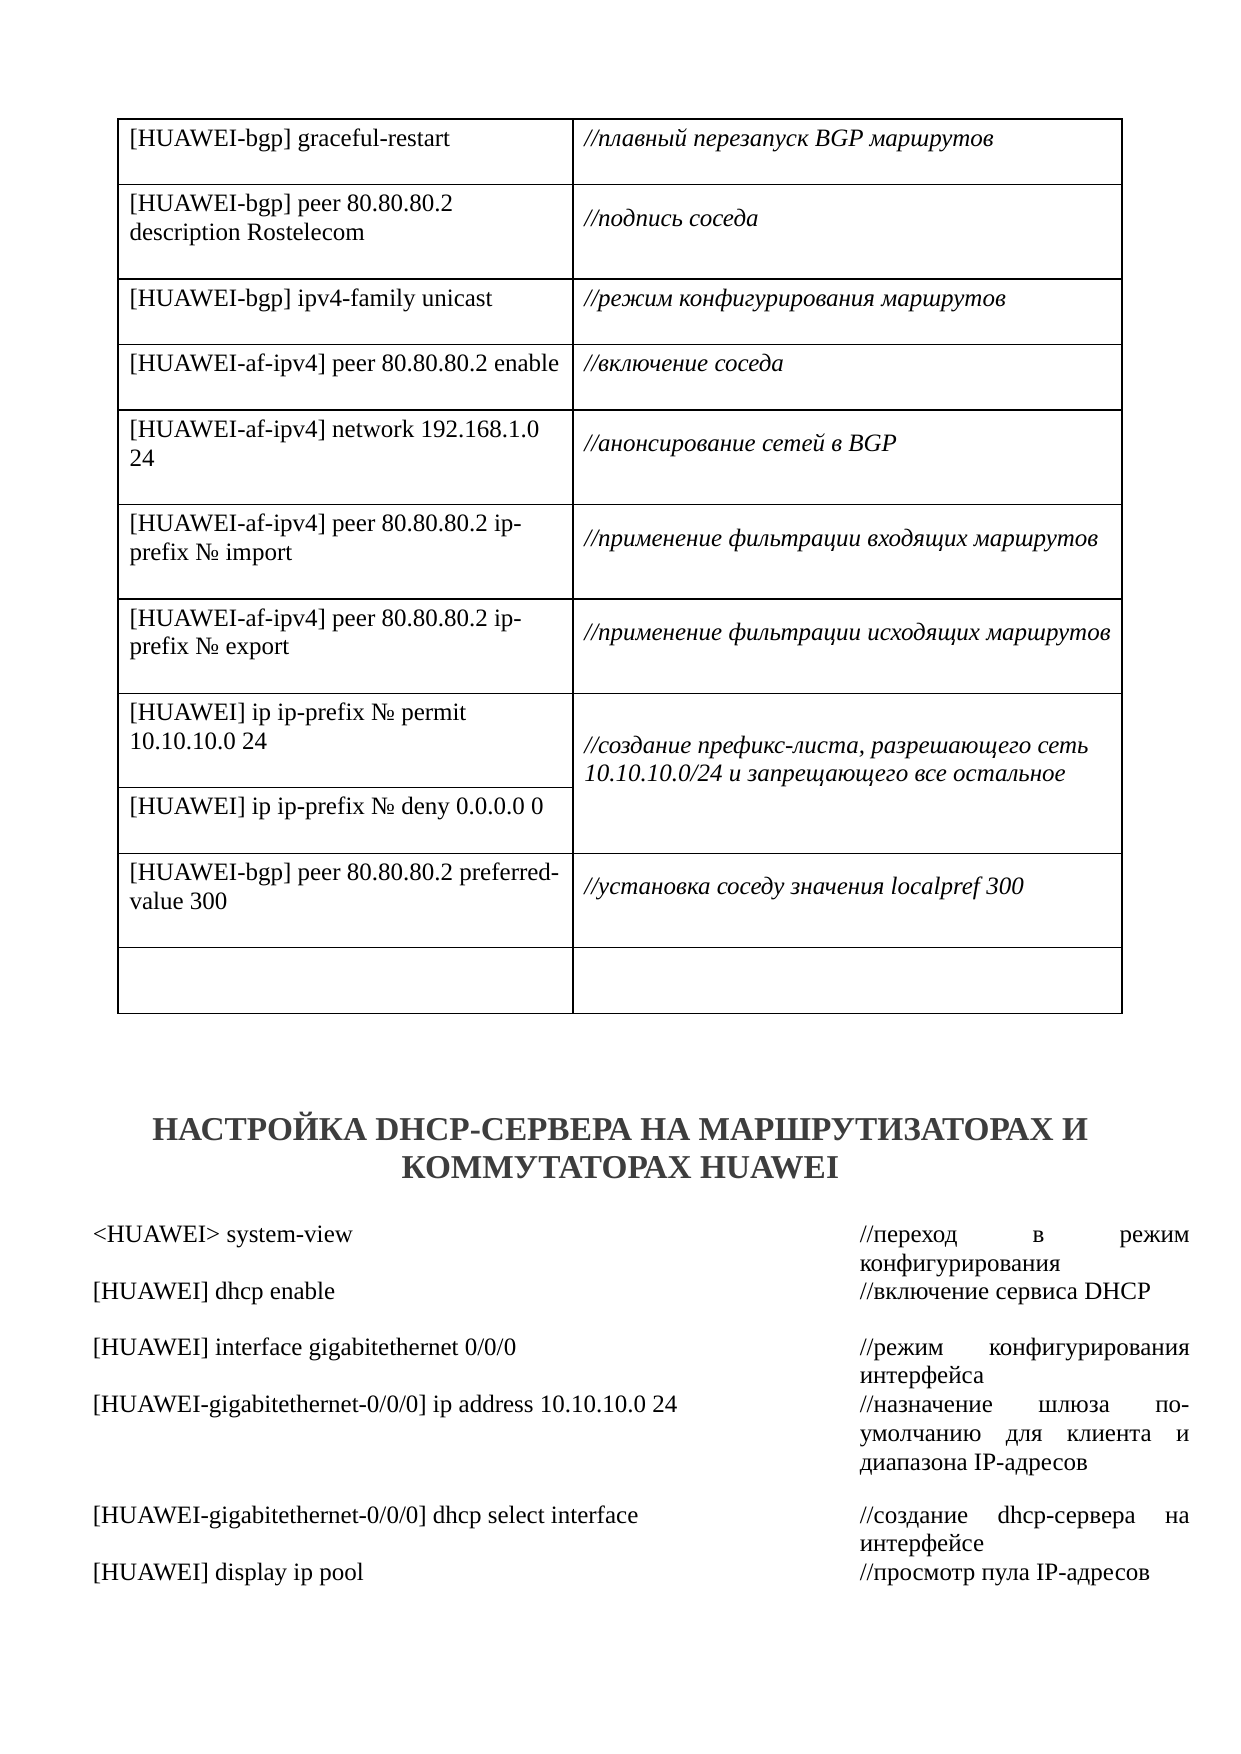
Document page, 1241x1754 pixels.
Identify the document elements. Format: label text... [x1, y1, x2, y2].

table_cell //подпись соседа [574, 185, 1121, 278]
table_cell [HUAWEI-bgp] ipv4-family unicast [119, 280, 572, 344]
table_cell //установка соседу значения localpref 300 [574, 854, 1121, 947]
table_cell //применение фильтрации входящих маршрутов [574, 505, 1121, 598]
table_cell //анонсирование сетей в BGP [574, 411, 1121, 504]
table_cell //плавный перезапуск BGP маршрутов [574, 120, 1121, 184]
table_cell [HUAWEI-af-ipv4] peer 80.80.80.2 ip-prefix № export [119, 600, 572, 692]
table_cell //включение сервиса DHCP [856, 1276, 1193, 1332]
table_cell [574, 948, 1121, 1012]
table_cell //создание dhcp-сервера на интерфейсе [856, 1500, 1193, 1557]
table_cell [HUAWEI-bgp] peer 80.80.80.2 preferred-value 300 [119, 854, 572, 947]
table_cell //просмотр пула IP-адресов [856, 1557, 1193, 1612]
table_header //переход в режим конфигурирования [856, 1219, 1193, 1276]
table_cell [HUAWEI] display ip pool [90, 1557, 856, 1612]
table_cell [HUAWEI-bgp] peer 80.80.80.2 description Rostelecom [119, 185, 572, 278]
table_cell [HUAWEI] interface gigabitethernet 0/0/0 [90, 1332, 856, 1389]
table_cell [HUAWEI-af-ipv4] peer 80.80.80.2 enable [119, 345, 572, 409]
table_cell [119, 948, 572, 1012]
table_cell [HUAWEI] dhcp enable [90, 1276, 856, 1332]
table_cell [HUAWEI-bgp] graceful-restart [119, 120, 572, 184]
table_cell [HUAWEI-af-ipv4] network 192.168.1.0 24 [119, 411, 572, 504]
table_cell [HUAWEI] ip ip-prefix № permit 10.10.10.0 24 [119, 694, 572, 787]
table_cell [HUAWEI-gigabitethernet-0/0/0] dhcp select interface [90, 1500, 856, 1557]
table_cell //режим конфигурирования маршрутов [574, 280, 1121, 344]
table_cell [HUAWEI-gigabitethernet-0/0/0] ip address 10.10.10.0 24 [90, 1389, 856, 1500]
table_cell //включение соседа [574, 345, 1121, 409]
table_cell [HUAWEI-af-ipv4] peer 80.80.80.2 ip-prefix № import [119, 505, 572, 598]
table_header <HUAWEI> system-view [90, 1219, 856, 1276]
table_cell //создание префикс-листа, разрешающего сеть 10.10.10.0/24 и запрещающего все остальное [574, 694, 1121, 852]
table_cell //режим конфигурирования интерфейса [856, 1332, 1193, 1389]
table_cell [HUAWEI] ip ip-prefix № deny 0.0.0.0 0 [119, 788, 572, 852]
table_cell //применение фильтрации исходящих маршрутов [574, 600, 1121, 692]
table_cell //назначение шлюза по-умолчанию для клиента и диапазона IP-адресов [856, 1389, 1193, 1500]
text НАСТРОЙКА DHCP-СЕРВЕРА НА МАРШРУТИЗАТОРАХ И КОММУТАТОРАХ HUAWEI [118, 1109, 1122, 1186]
